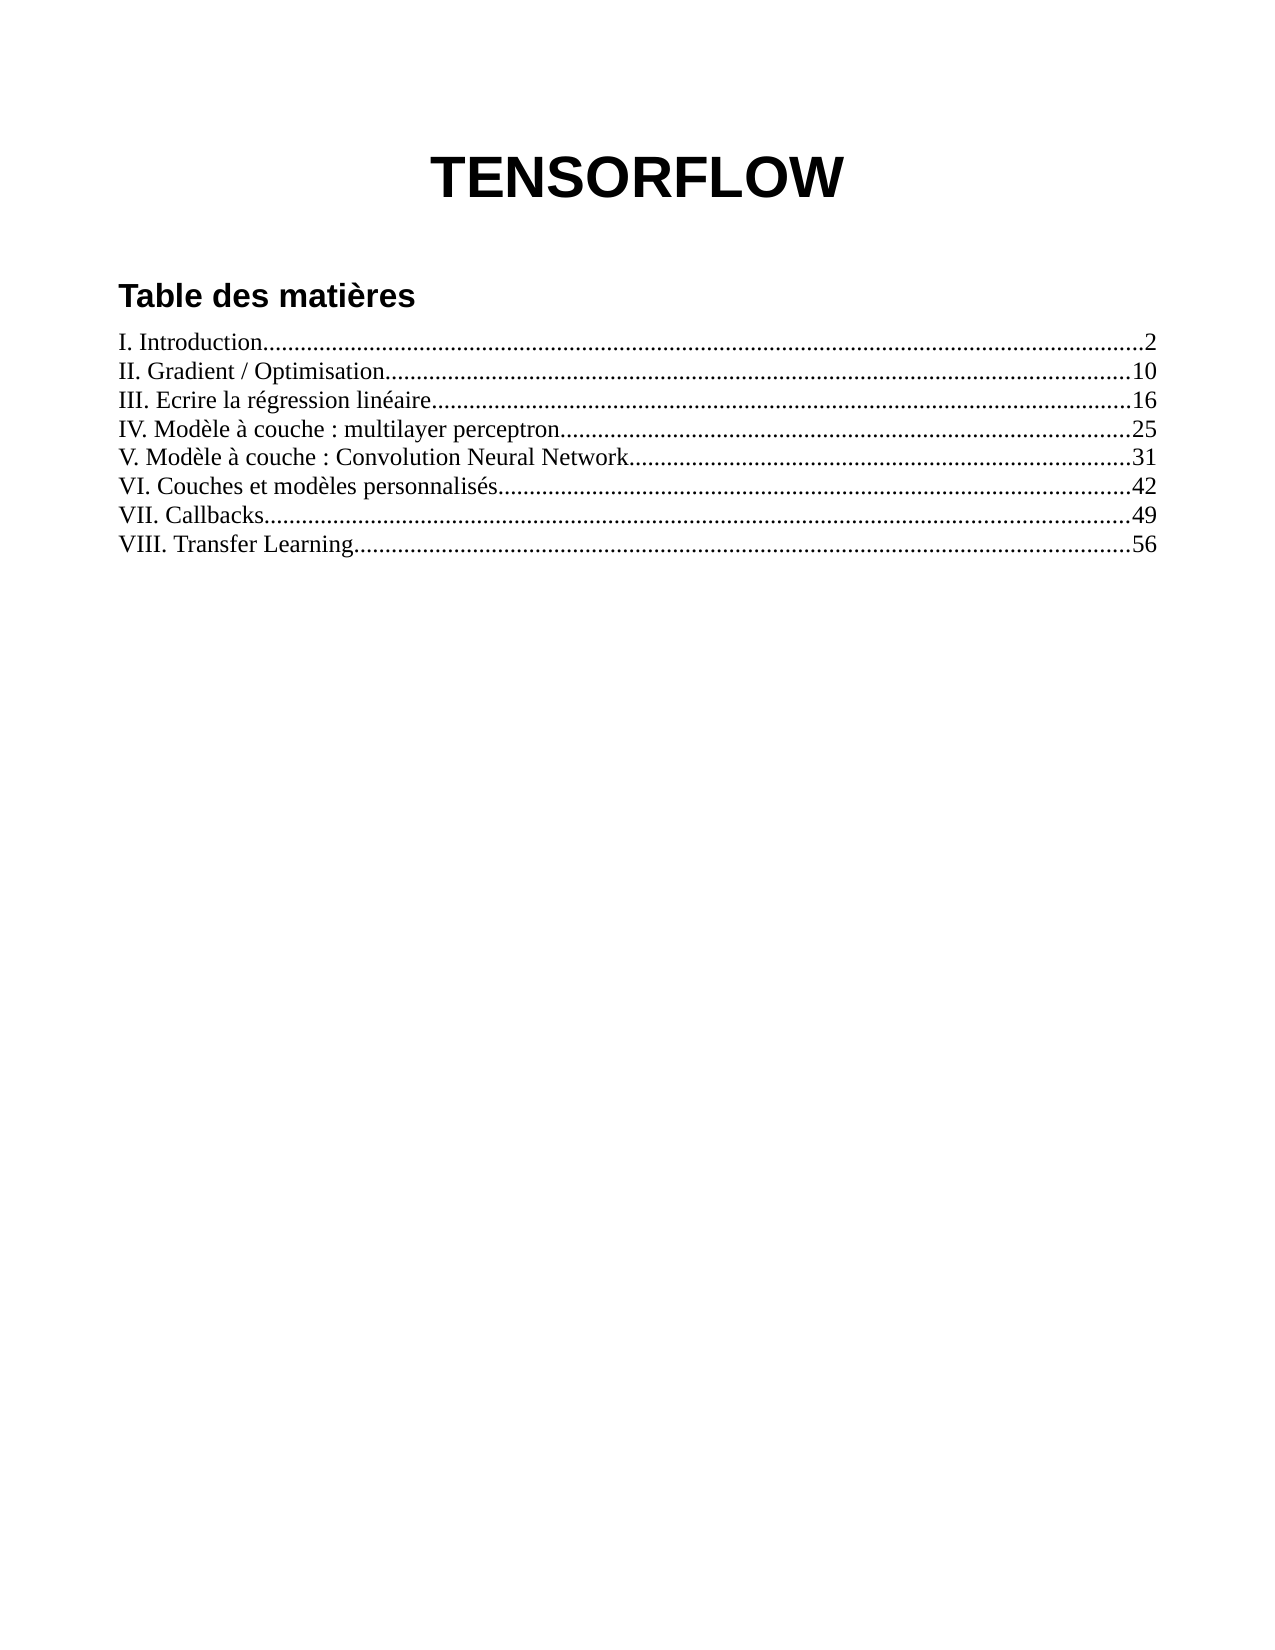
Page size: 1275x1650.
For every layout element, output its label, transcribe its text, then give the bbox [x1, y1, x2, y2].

title TENSORFLOW [118, 143, 1157, 210]
text VIII. Transfer Learning 56 [118, 529, 1157, 557]
text I. Introduction 2 [118, 327, 1157, 356]
subtitle Table des matières [118, 276, 1157, 315]
text III. Ecrire la régression linéaire 16 [118, 385, 1157, 414]
text VII. Callbacks 49 [118, 500, 1157, 529]
text IV. Modèle à couche : multilayer perceptron 25 [118, 414, 1157, 442]
text VI. Couches et modèles personnalisés 42 [118, 471, 1157, 500]
text II. Gradient / Optimisation 10 [118, 356, 1157, 385]
text V. Modèle à couche : Convolution Neural Network 31 [118, 442, 1157, 471]
